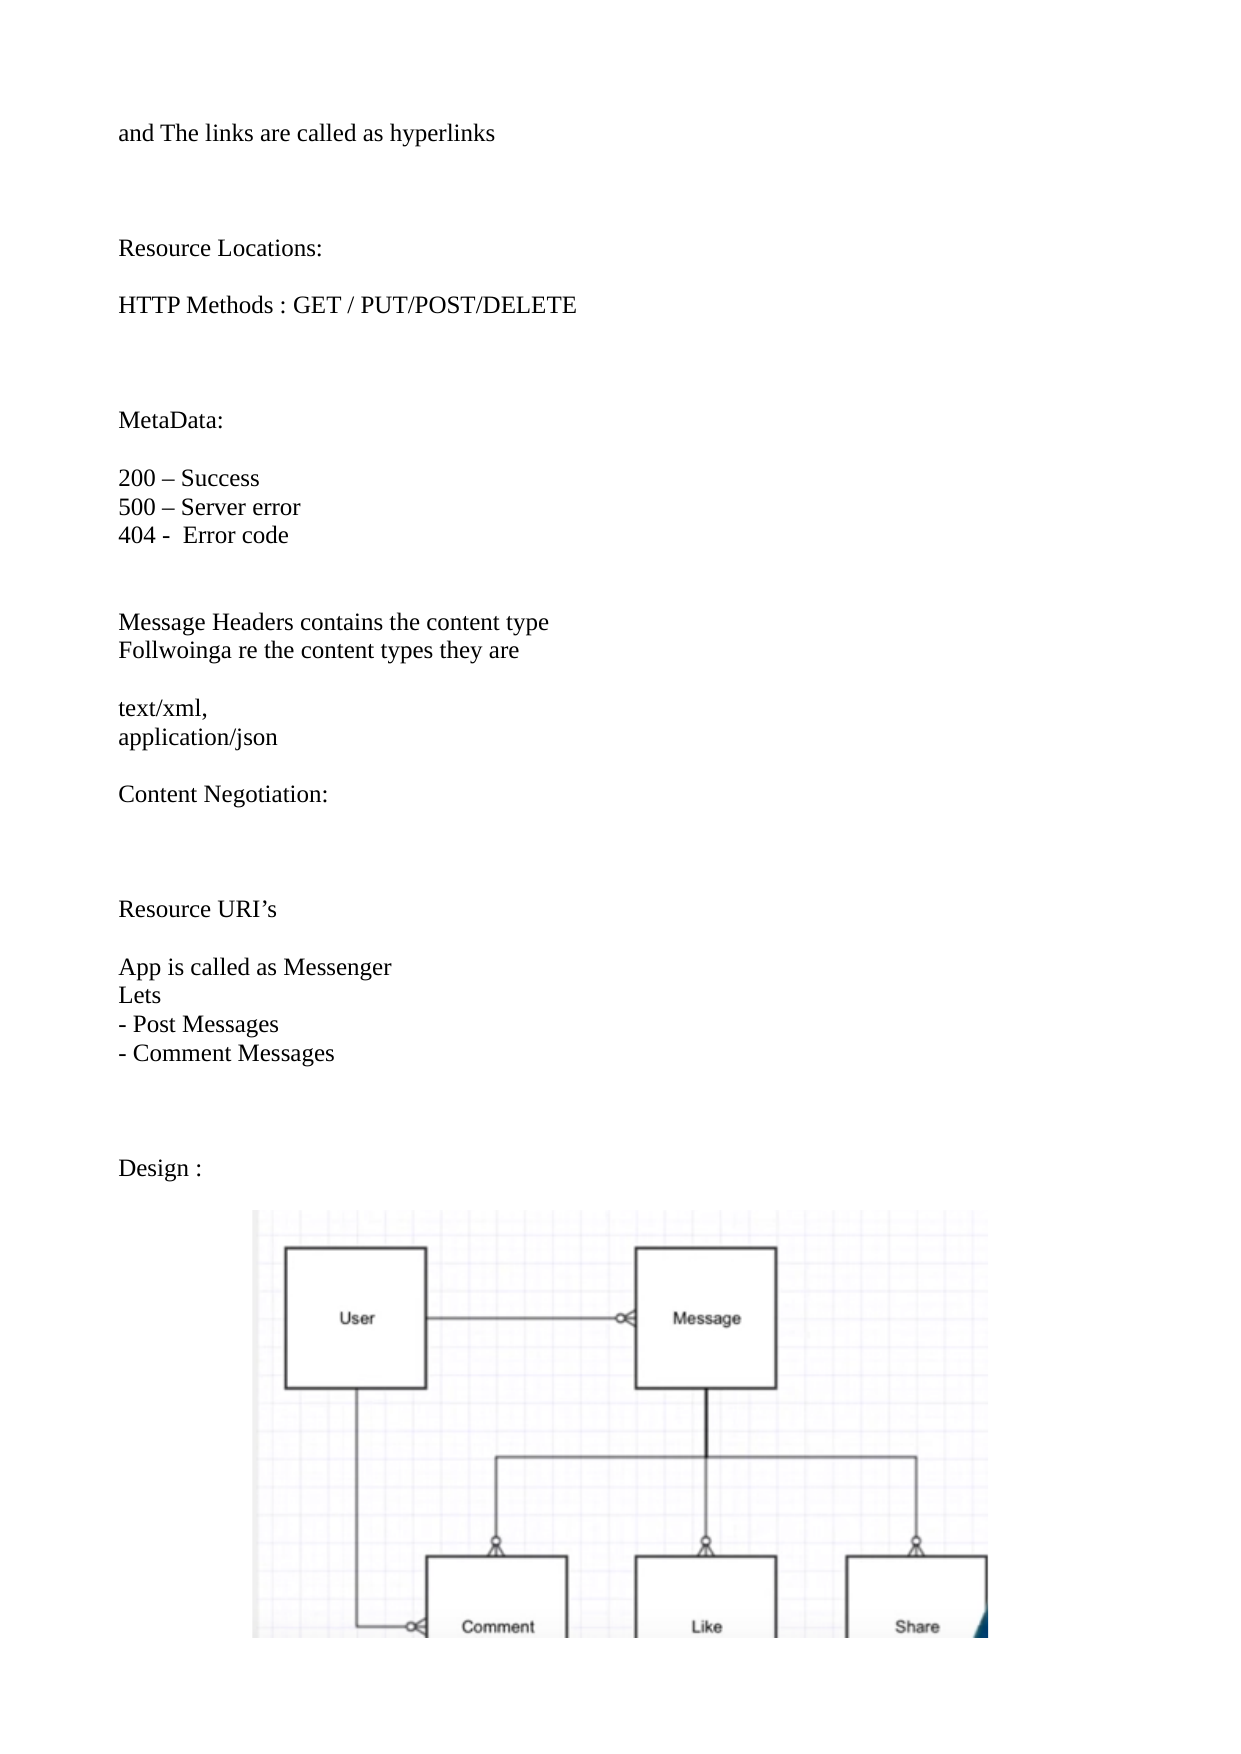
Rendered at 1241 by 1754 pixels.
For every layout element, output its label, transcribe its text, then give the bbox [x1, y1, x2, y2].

text 200 – Success [118, 463, 1122, 492]
text Resource Locations: [118, 233, 1122, 262]
text text/xml, [118, 693, 1122, 722]
text MetaData: [118, 406, 1122, 434]
text HTTP Methods : GET / PUT/POST/DELETE [118, 291, 1122, 319]
text Resource URI’s [118, 894, 1122, 923]
text Content Negotiation: [118, 779, 1122, 808]
text Message Headers contains the content type [118, 607, 1122, 636]
text Follwoinga re the content types they are [118, 636, 1122, 664]
text and The links are called as hyperlinks [118, 118, 1122, 147]
text App is called as Messenger [118, 952, 1122, 981]
text application/json [118, 722, 1122, 751]
text Design : [118, 1153, 1122, 1182]
text Lets [118, 981, 1122, 1009]
text - Post Messages [118, 1009, 1122, 1038]
text 404 - Error code [118, 521, 1122, 549]
picture [252, 1210, 989, 1638]
text - Comment Messages [118, 1038, 1122, 1067]
text 500 – Server error [118, 492, 1122, 521]
